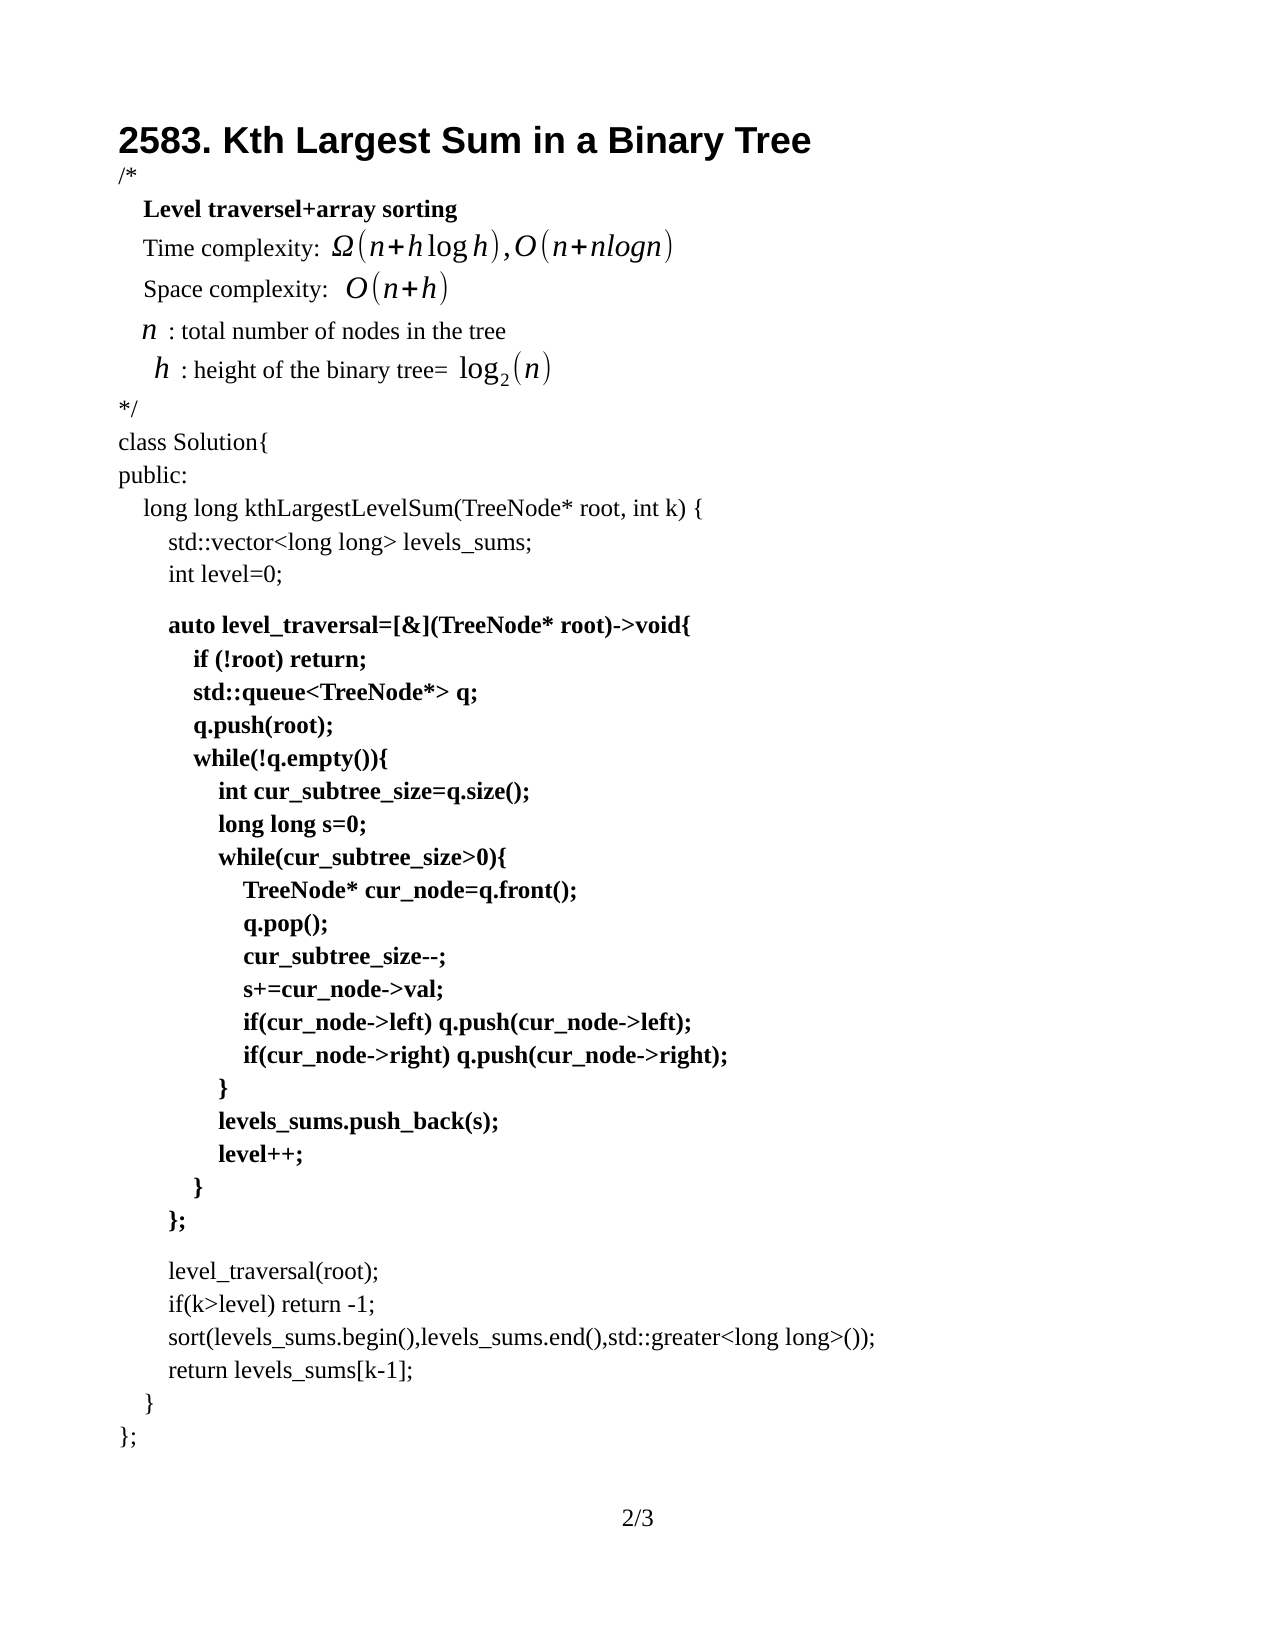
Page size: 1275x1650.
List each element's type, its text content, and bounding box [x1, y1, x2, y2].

text TreeNode* cur_node=q.front(); [118, 875, 1157, 903]
text s+=cur_node->val; [118, 974, 1157, 1003]
text : total number of nodes in the tree [118, 311, 1157, 346]
text } [118, 1388, 1157, 1417]
text if (!root) return; [118, 644, 1157, 672]
text cur_subtree_size--; [118, 941, 1157, 969]
text int level=0; [118, 559, 1157, 588]
text q.pop(); [118, 908, 1157, 937]
text }; [118, 1205, 1157, 1234]
text Space complexity: [118, 269, 1157, 307]
text levels_sums.push_back(s); [118, 1106, 1157, 1135]
text level++; [118, 1139, 1157, 1168]
text : height of the binary tree= [118, 350, 1157, 390]
text */ [118, 394, 1157, 423]
text return levels_sums[k-1]; [118, 1355, 1157, 1384]
text /* [118, 161, 1157, 190]
text } [118, 1073, 1157, 1102]
text q.push(root); [118, 710, 1157, 738]
text if(cur_node->right) q.push(cur_node->right); [118, 1040, 1157, 1069]
text public: [118, 461, 1157, 489]
text if(cur_node->left) q.push(cur_node->left); [118, 1007, 1157, 1036]
text class Solution{ [118, 427, 1157, 456]
text Time complexity: [118, 227, 1157, 265]
text Level traversel+array sorting [118, 194, 1157, 223]
text long long s=0; [118, 809, 1157, 837]
text std::queue<TreeNode*> q; [118, 677, 1157, 705]
text long long kthLargestLevelSum(TreeNode* root, int k) { [118, 493, 1157, 522]
text int cur_subtree_size=q.size(); [118, 776, 1157, 804]
text while(!q.empty()){ [118, 743, 1157, 771]
text } [118, 1172, 1157, 1201]
subtitle 2583. Kth Largest Sum in a Binary Tree [118, 118, 1157, 161]
text std::vector<long long> levels_sums; [118, 527, 1157, 555]
text auto level_traversal=[&](TreeNode* root)->void{ [118, 611, 1157, 639]
text }; [118, 1421, 1157, 1450]
text if(k>level) return -1; [118, 1289, 1157, 1318]
text while(cur_subtree_size>0){ [118, 842, 1157, 871]
text sort(levels_sums.begin(),levels_sums.end(),std::greater<long long>()); [118, 1322, 1157, 1351]
text level_traversal(root); [118, 1256, 1157, 1285]
